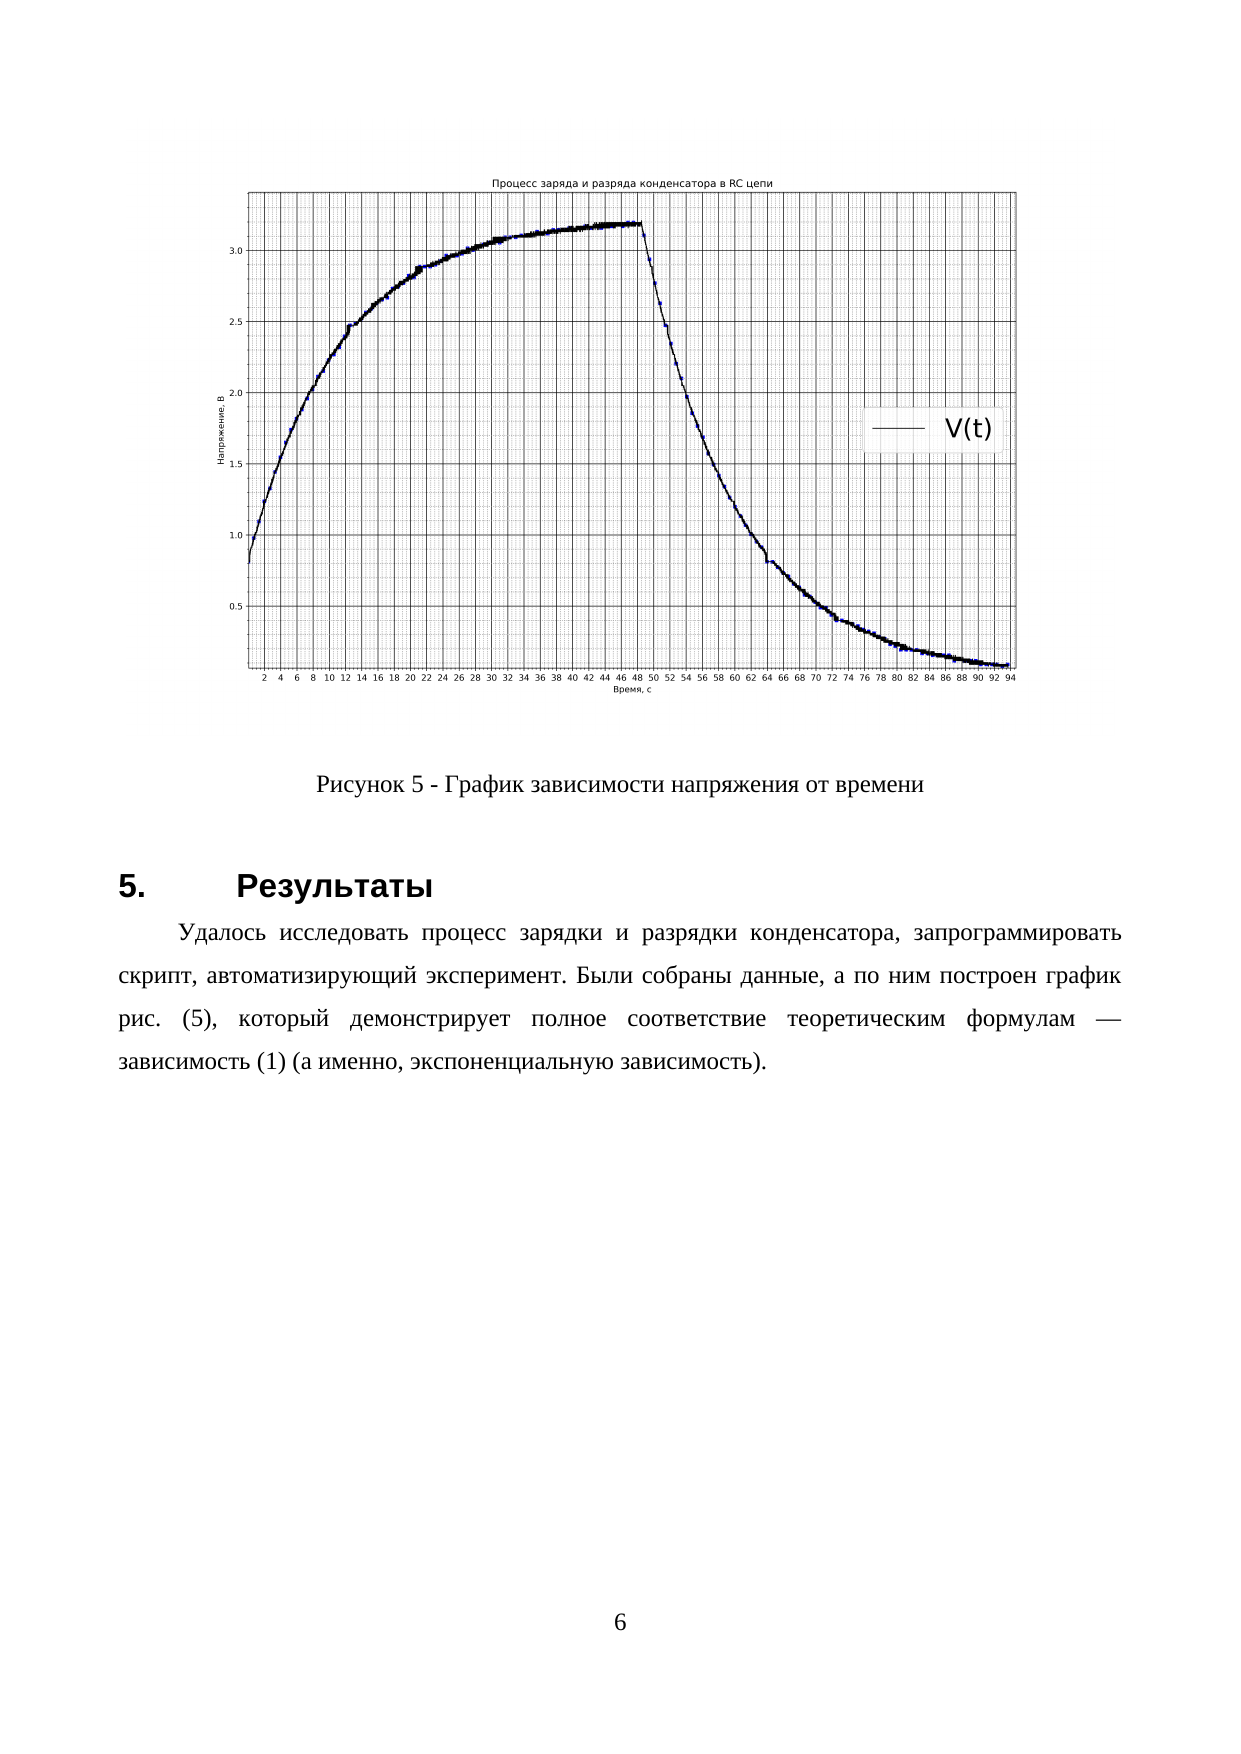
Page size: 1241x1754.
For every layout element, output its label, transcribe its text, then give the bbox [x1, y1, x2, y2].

subtitle Результаты [118, 866, 1122, 904]
text Рисунок 5 - График зависимости напряжения от времени [118, 769, 1122, 798]
picture [125, 118, 1115, 736]
text Удалось исследовать процесс зарядки и разрядки конденсатора, запрограммировать скрипт, автоматизирующий эксперимент. Были собраны данные, а по ним построен график рис. (5), который демонстрирует полное соответствие теоретическим формулам — зависимость (1) (а именно, экспоненциальную зависимость). [118, 917, 1122, 1075]
